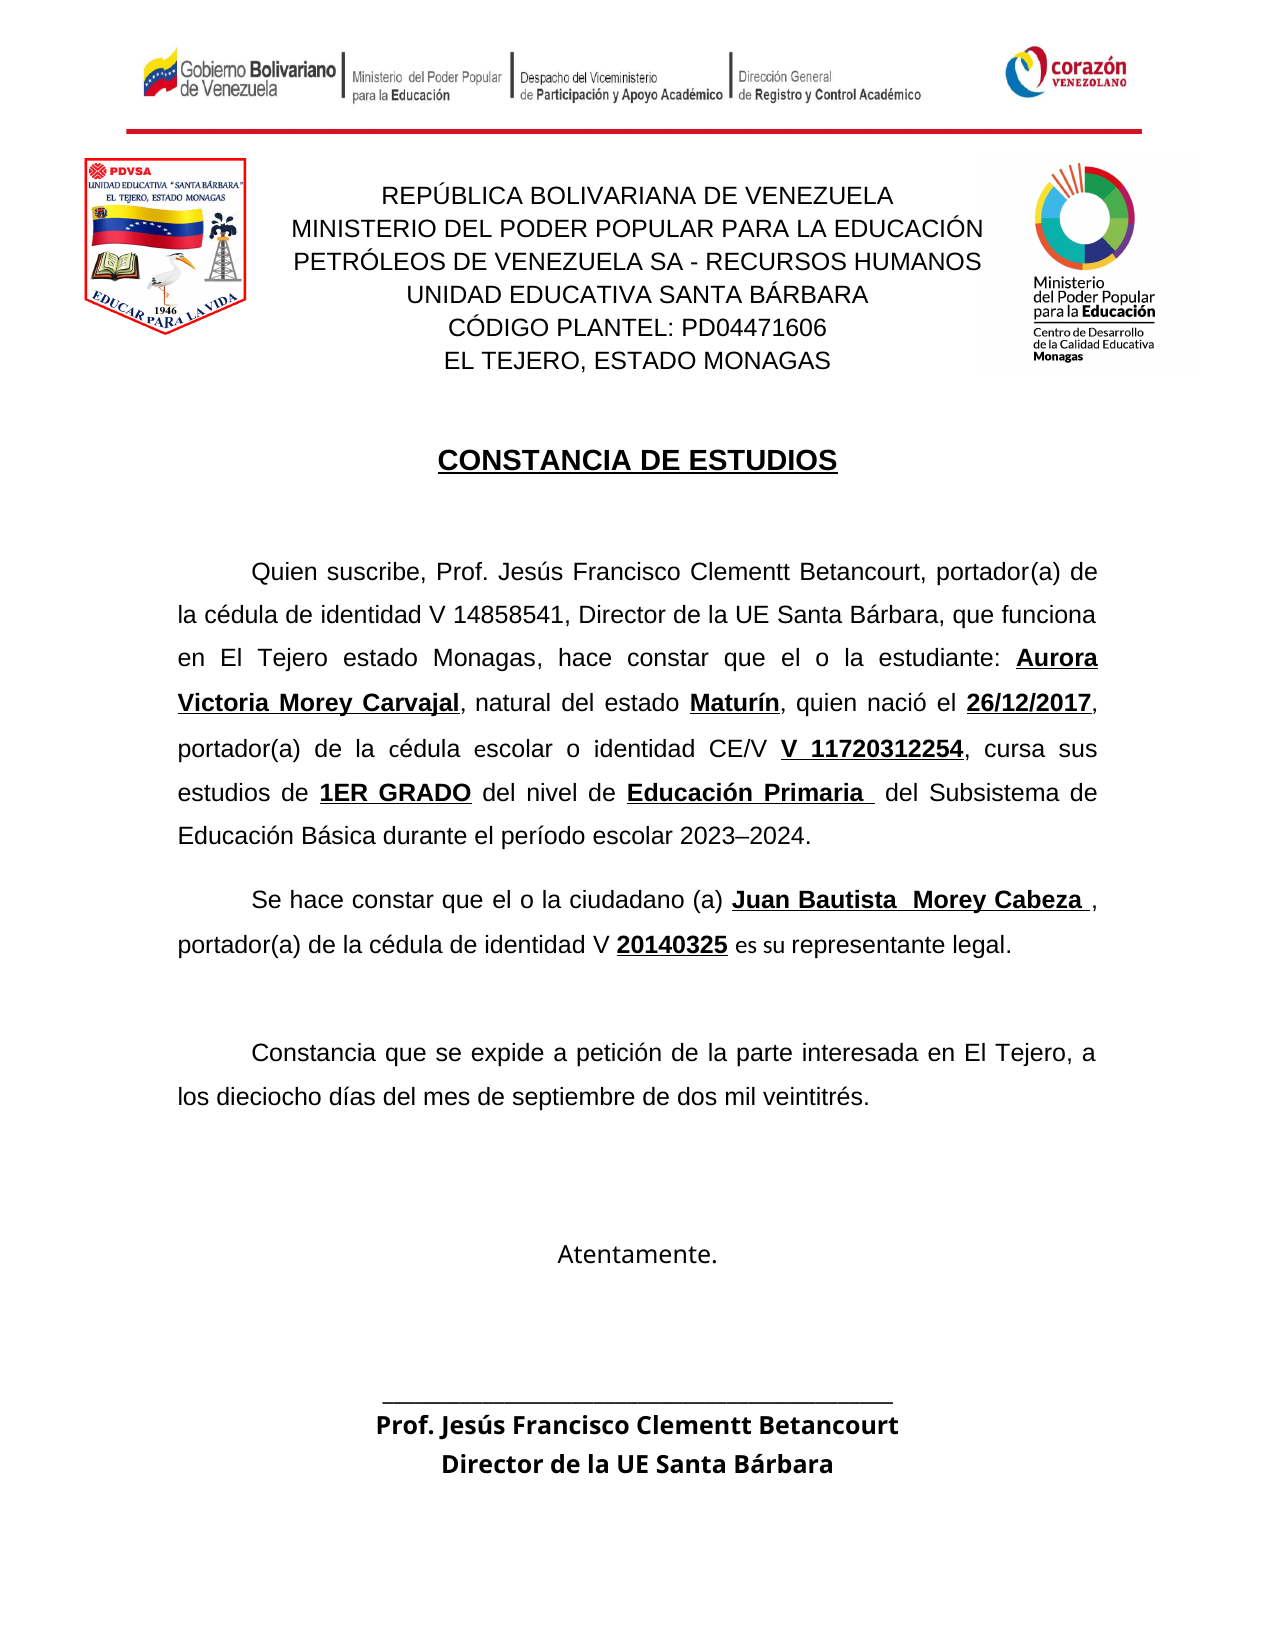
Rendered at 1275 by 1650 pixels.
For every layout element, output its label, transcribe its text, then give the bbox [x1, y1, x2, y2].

text Prof. Jesús Francisco Clementt Betancourt [177, 1407, 1098, 1441]
text Atentamente. [177, 1237, 1098, 1271]
picture [126, 11, 1142, 134]
subtitle CONSTANCIA DE ESTUDIOS [177, 443, 1098, 476]
text UNIDAD EDUCATIVA SANTA BÁRBARA [252, 280, 978, 308]
text ______________________________________________ [177, 1373, 1098, 1407]
text Constancia que se expide a petición de la parte interesada en El Tejero, a los dieciocho días del mes de septiembre de dos mil veintitrés. [177, 1038, 1098, 1110]
subtitle PETRÓLEOS DE VENEZUELA SA - RECURSOS HUMANOS [252, 247, 978, 275]
text Quien suscribe, Prof. Jesús Francisco Clementt Betancourt, portador(a) de la cédula de identidad V 14858541, Director de la UE Santa Bárbara, que funciona en El Tejero estado Monagas, hace constar que el o la estudiante: Aurora Victoria Morey Carvajal, natural del estado Maturín, quien nació el 26/12/2017, portador(a) de la cédula escolar o identidad CE/V V 11720312254, cursa sus estudios de 1ER GRADO del nivel de Educación Primaria del Subsistema de Educación Básica durante el período escolar 2023–2024. [177, 557, 1098, 849]
picture [79, 158, 252, 335]
text EL TEJERO, ESTADO MONAGAS [177, 346, 978, 374]
subtitle REPÚBLICA BOLIVARIANA DE VENEZUELA [252, 181, 978, 209]
text CÓDIGO PLANTEL: PD04471606 [177, 313, 978, 341]
text Se hace constar que el o la ciudadano (a) Juan Bautista Morey Cabeza , portador(a) de la cédula de identidad V 20140325 es su representante legal. [177, 885, 1098, 959]
picture [978, 153, 1200, 377]
text Director de la UE Santa Bárbara [177, 1447, 1098, 1481]
subtitle MINISTERIO DEL PODER POPULAR PARA LA EDUCACIÓN [252, 214, 978, 242]
